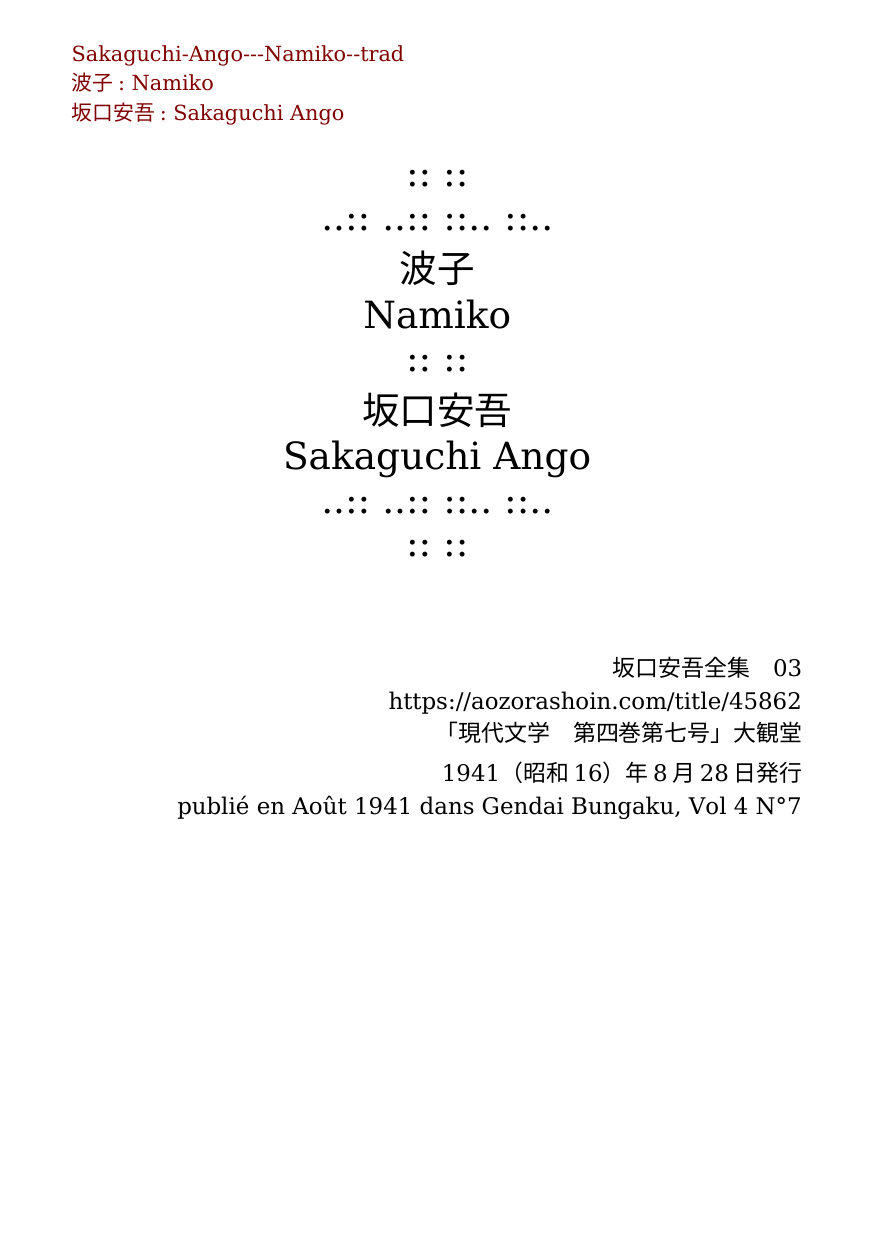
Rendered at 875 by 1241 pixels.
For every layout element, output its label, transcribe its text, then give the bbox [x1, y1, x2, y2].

text 波子 : Namiko [71, 66, 803, 96]
subtitle :: :: ..:: ..:: ::.. ::.. 波子 Namiko :: :: 坂口安吾 Sakaguchi Ango ..:: ..:: ::.. ::.. :: :: [36, 152, 838, 566]
text 坂口安吾全集 03 [72, 649, 802, 683]
text 1941（昭和16）年8月28日発行 [72, 754, 802, 788]
text 坂口安吾 : Sakaguchi Ango [71, 96, 803, 127]
text publié en Août 1941 dans Gendai Bungaku, Vol 4 N°7 [72, 793, 802, 820]
text Sakaguchi-Ango---Namiko--trad [71, 42, 803, 66]
text https://aozorashoin.com/title/45862 「現代文学 第四巻第七号」大観堂 [72, 688, 802, 748]
